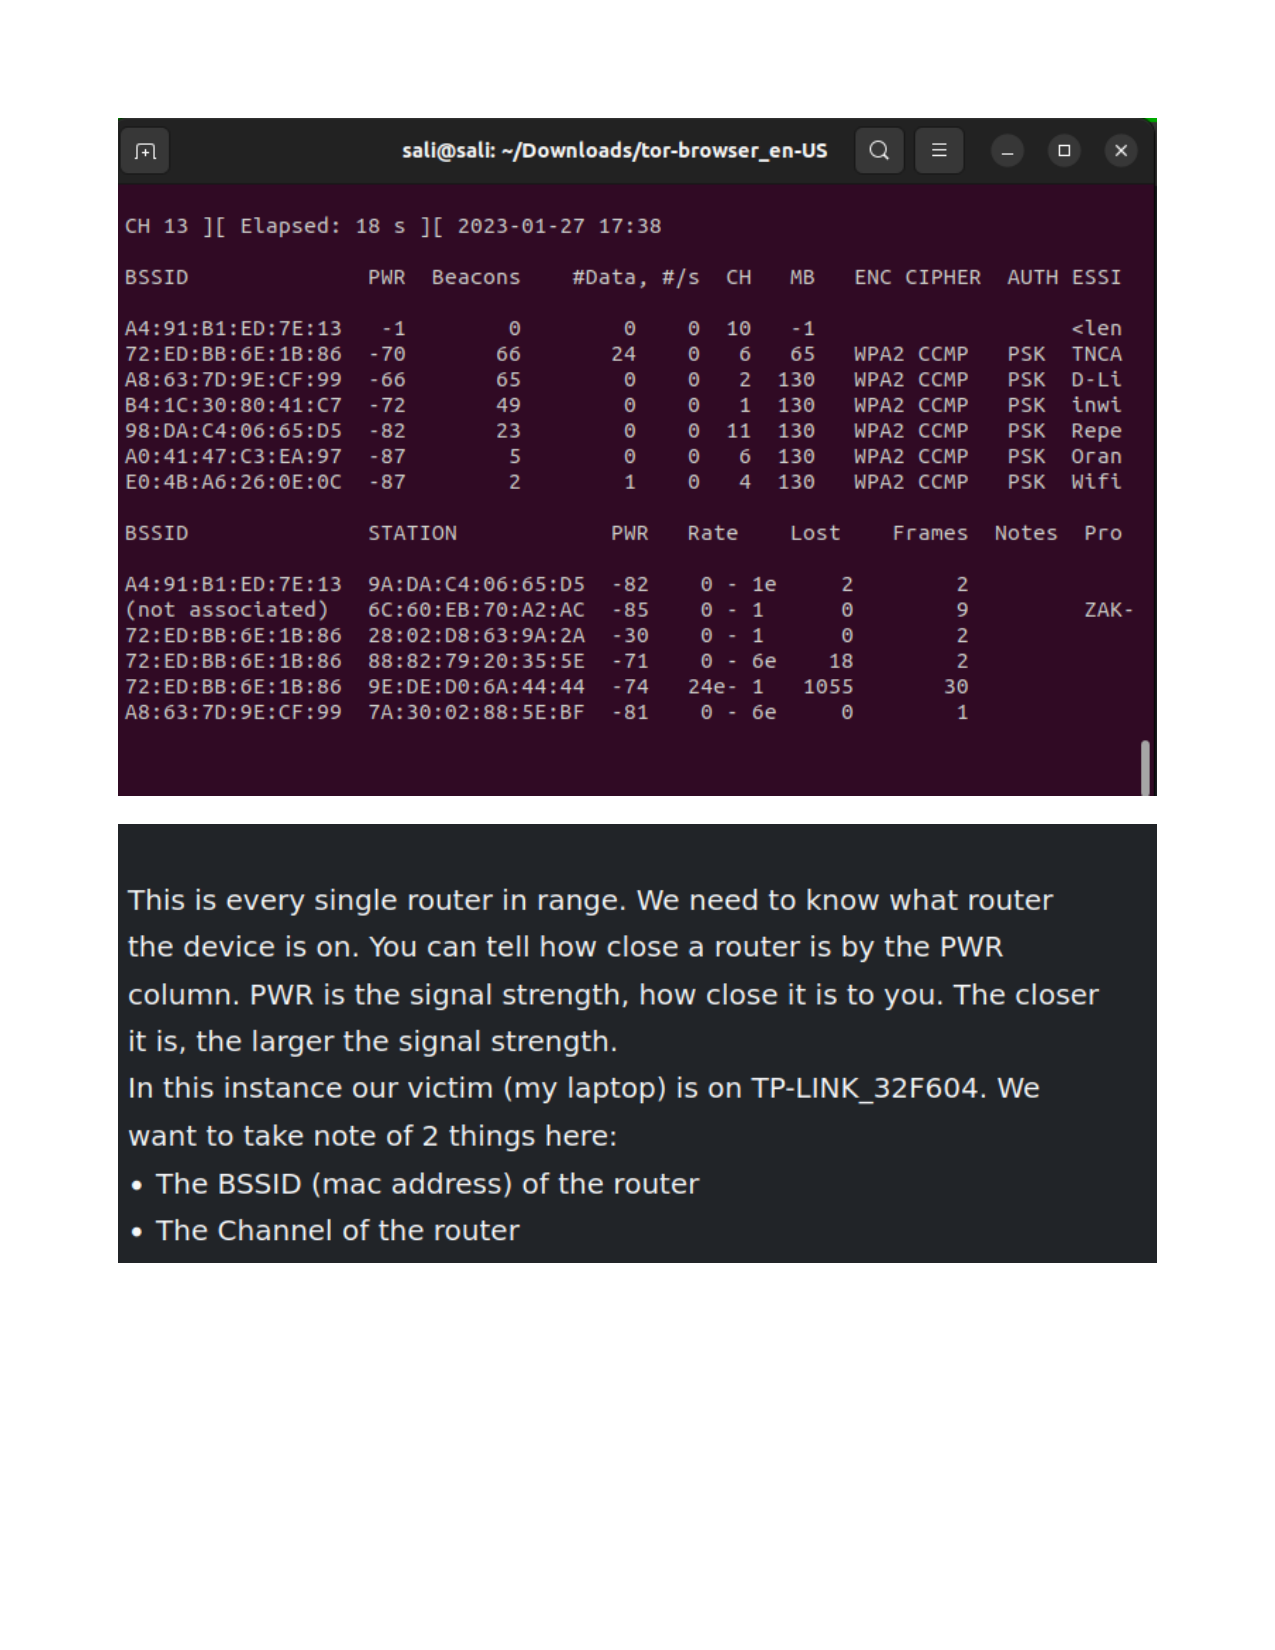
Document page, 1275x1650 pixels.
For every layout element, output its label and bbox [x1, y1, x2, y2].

picture [118, 118, 1157, 796]
picture [118, 824, 1157, 1263]
